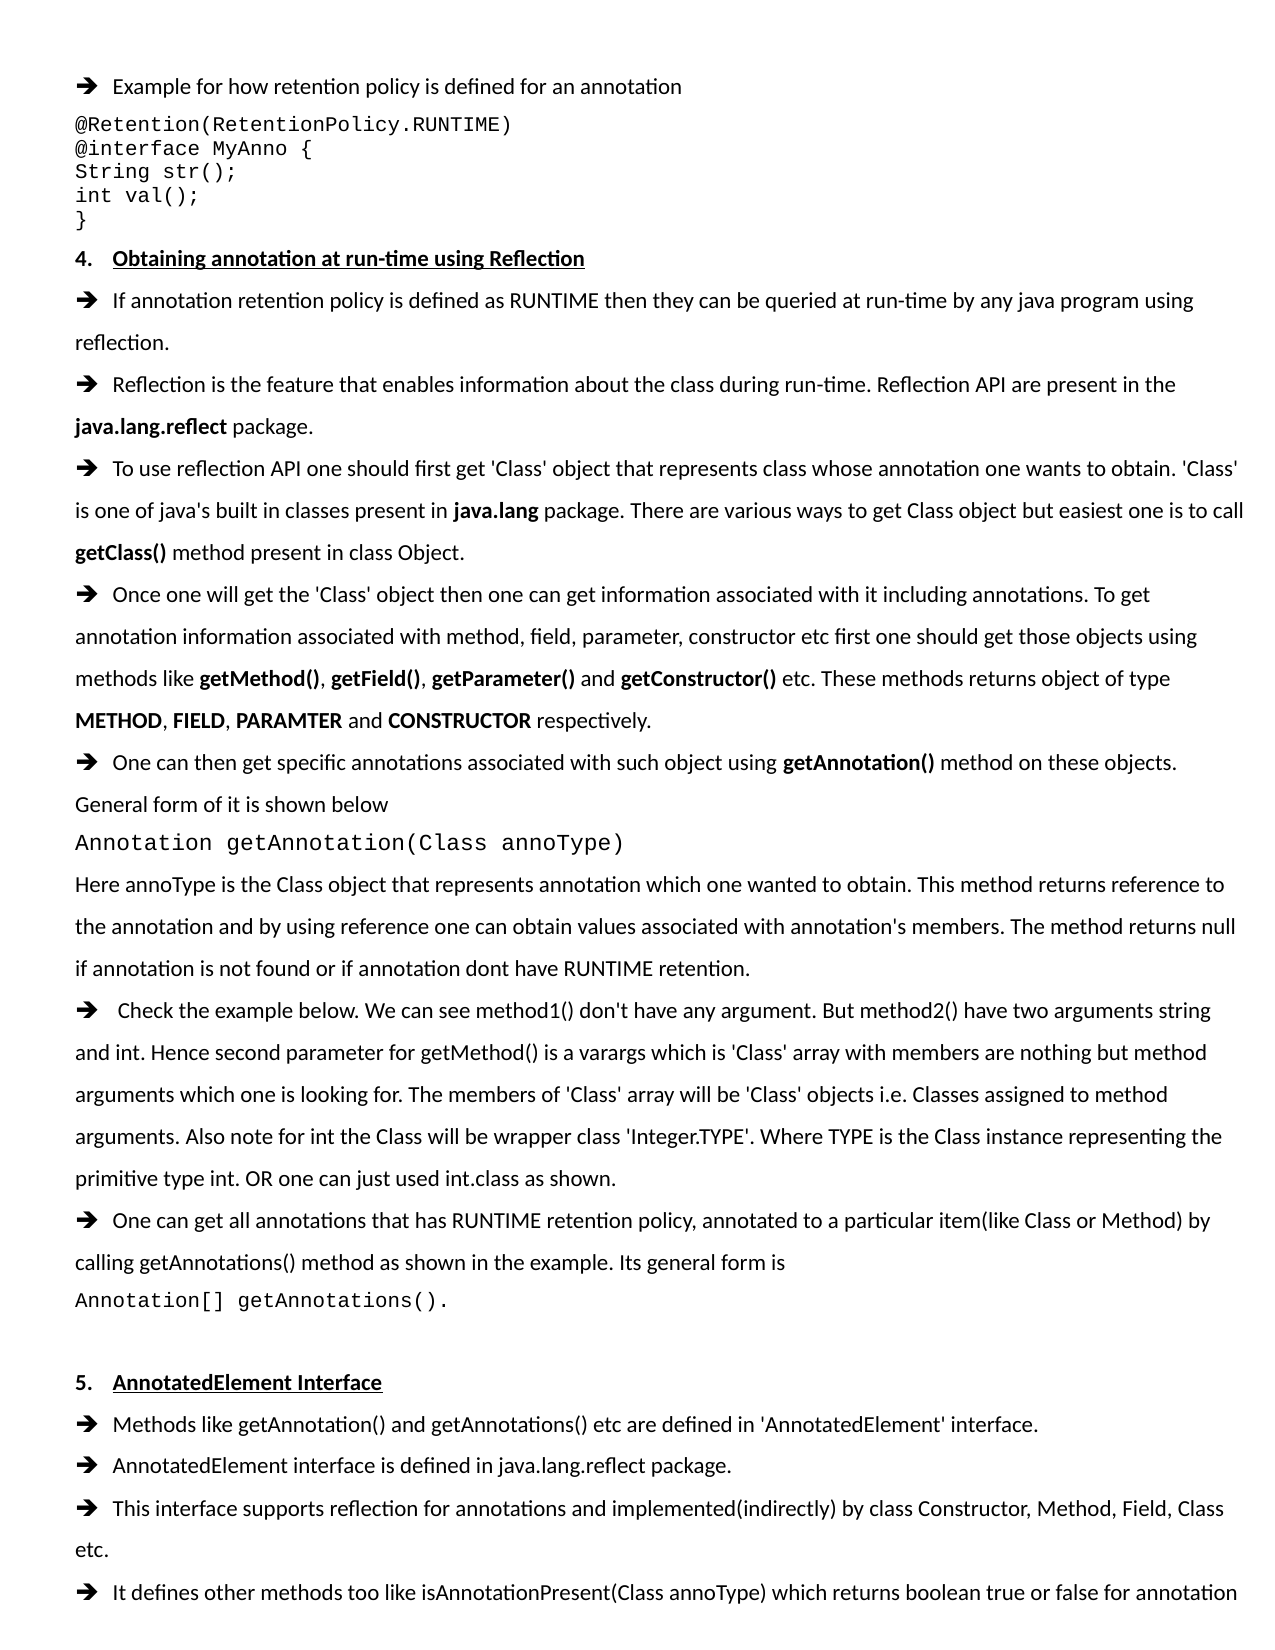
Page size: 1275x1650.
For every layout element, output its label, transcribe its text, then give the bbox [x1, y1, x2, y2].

list Methods like getAnnotation() and getAnnotations() etc are defined in 'AnnotatedElement' interface. [75, 1410, 1245, 1438]
list Annotation getAnnotation(Class annoType) [75, 832, 1245, 858]
text int val(); [75, 185, 1245, 208]
list Once one will get the 'Class' object then one can get information associated with it including annotations. To get annotation information associated with method, field, parameter, constructor etc first one should get those objects using methods like getMethod(), getField(), getParameter() and getConstructor() etc. These methods returns object of type METHOD, FIELD, PARAMTER and CONSTRUCTOR respectively. [75, 580, 1245, 734]
list One can get all annotations that has RUNTIME retention policy, annotated to a particular item(like Class or Method) by calling getAnnotations() method as shown in the example. Its general form is [75, 1206, 1245, 1276]
list It defines other methods too like isAnnotationPresent(Class annoType) which returns boolean true or false for annotation [75, 1578, 1245, 1606]
list Here annoType is the Class object that represents annotation which one wanted to obtain. This method returns reference to the annotation and by using reference one can obtain values associated with annotation's members. The method returns null if annotation is not found or if annotation dont have RUNTIME retention. [75, 871, 1245, 982]
list To use reflection API one should first get 'Class' object that represents class whose annotation one wants to obtain. 'Class' is one of java's built in classes present in java.lang package. There are various ways to get Class object but easiest one is to call getClass() method present in class Object. [75, 454, 1245, 566]
list This interface supports reflection for annotations and implemented(indirectly) by class Constructor, Method, Field, Class etc. [75, 1494, 1245, 1564]
list One can then get specific annotations associated with such object using getAnnotation() method on these objects. General form of it is shown below [75, 748, 1245, 818]
list Annotation[] getAnnotations(). [75, 1290, 1245, 1314]
text 4. Obtaining annotation at run-time using Reflection [75, 244, 1245, 272]
list AnnotatedElement interface is defined in java.lang.reflect package. [75, 1452, 1245, 1480]
text String str(); [75, 161, 1245, 185]
text } [75, 208, 1245, 232]
list Reflection is the feature that enables information about the class during run-time. Reflection API are present in the java.lang.reflect package. [75, 370, 1245, 440]
text @Retention(RetentionPolicy.RUNTIME) [75, 114, 1245, 138]
list If annotation retention policy is defined as RUNTIME then they can be queried at run-time by any java program using reflection. [75, 286, 1245, 356]
list Check the example below. We can see method1() don't have any argument. But method2() have two arguments string and int. Hence second parameter for getMethod() is a varargs which is 'Class' array with members are nothing but method arguments which one is looking for. The members of 'Class' array will be 'Class' objects i.e. Classes assigned to method arguments. Also note for int the Class will be wrapper class 'Integer.TYPE'. Where TYPE is the Class instance representing the primitive type int. OR one can just used int.class as shown. [75, 996, 1245, 1192]
text @interface MyAnno { [75, 138, 1245, 161]
list Example for how retention policy is defined for an annotation [75, 72, 1245, 100]
text 5. AnnotatedElement Interface [75, 1368, 1245, 1396]
